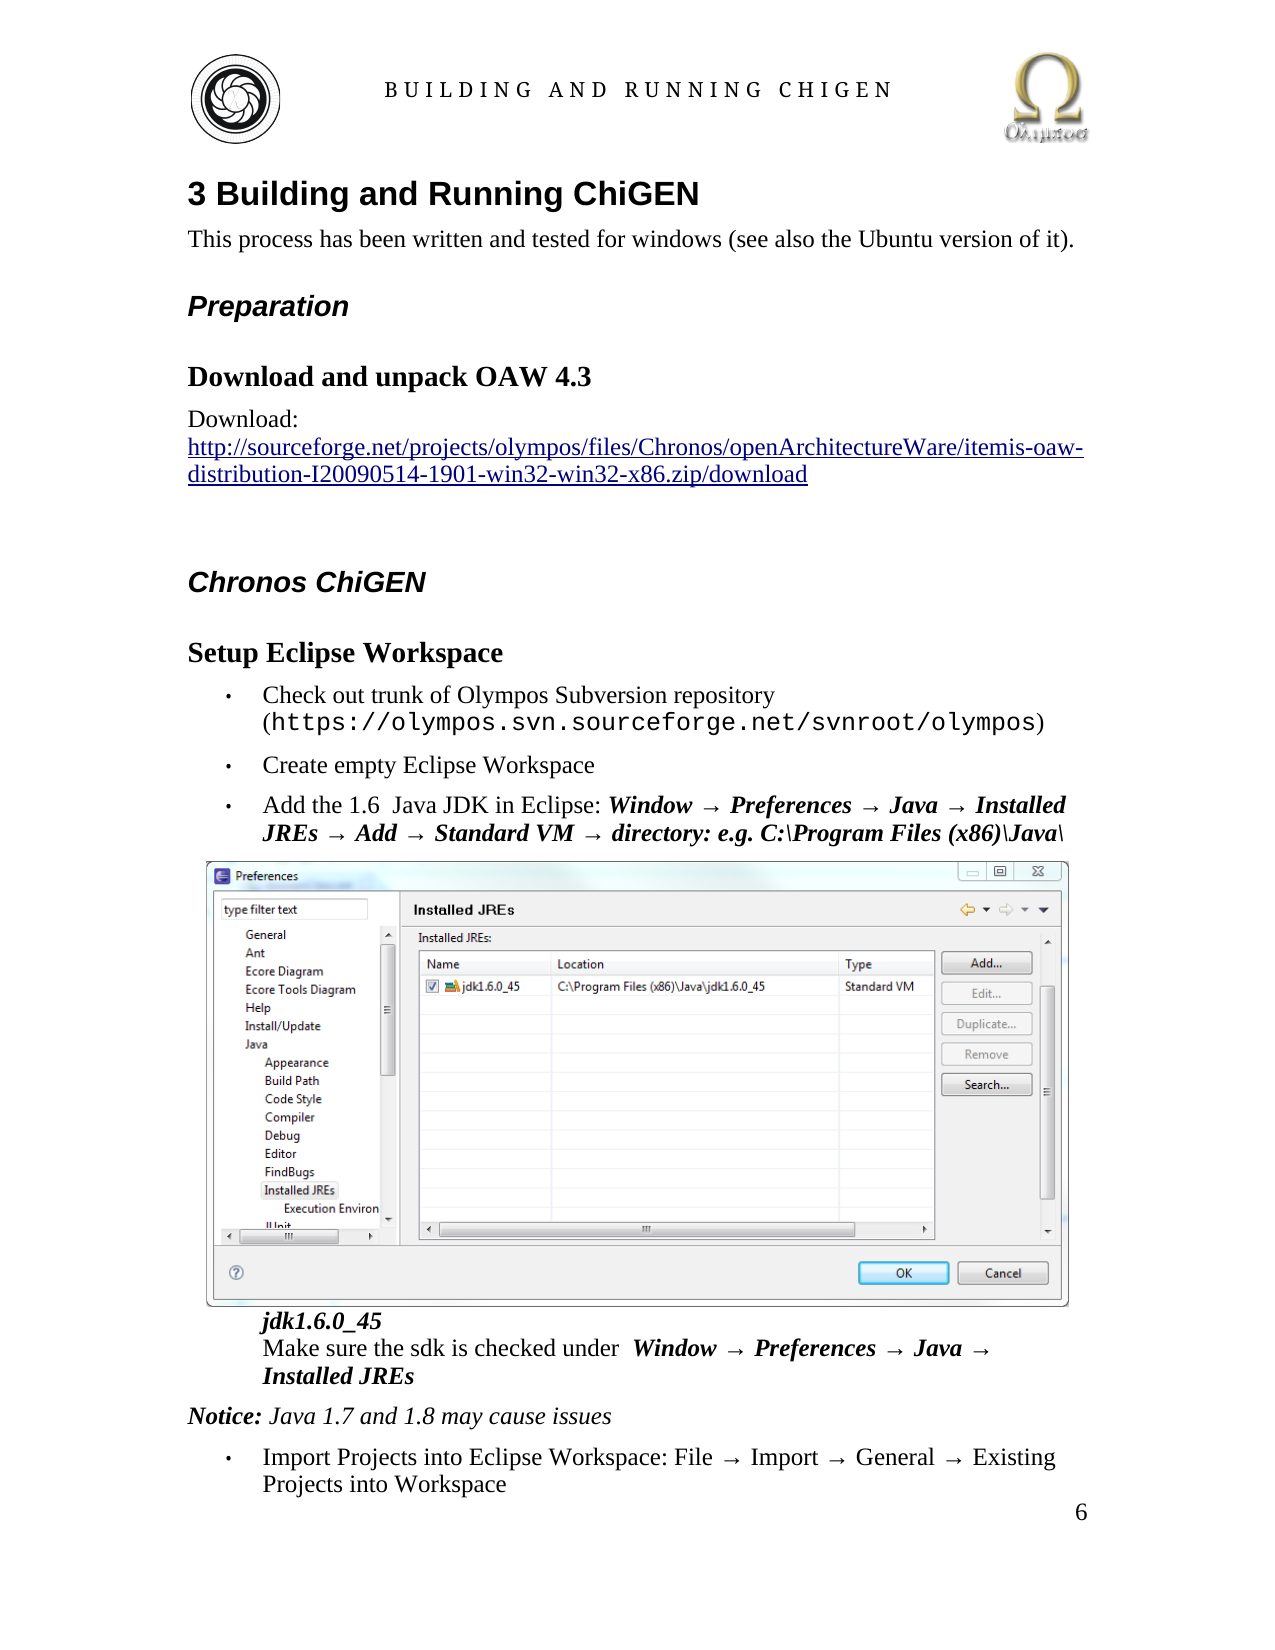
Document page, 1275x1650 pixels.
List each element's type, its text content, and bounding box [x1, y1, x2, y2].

text Notice: Java 1.7 and 1.8 may cause issues [187, 1402, 1087, 1430]
list Check out trunk of Olympos Subversion repository (https://olympos.svn.sourceforge.net/svnroot/olympos) [225, 681, 1087, 738]
subtitle Preparation [187, 290, 1087, 323]
subtitle Chronos ChiGEN [187, 566, 1087, 598]
list Create empty Eclipse Workspace [225, 751, 1087, 778]
text Download: http://sourceforge.net/projects/olympos/files/Chronos/openArchitectureWare/itemis-oaw-distribution-I20090514-1901-win32-win32-x86.zip/download [187, 405, 1087, 488]
subtitle Building and Running ChiGEN [187, 175, 1087, 212]
picture [1000, 50, 1090, 143]
subtitle Setup Eclipse Workspace [187, 636, 1087, 668]
list Add the 1.6 Java JDK in Eclipse: Window → Preferences → Java → Installed JREs → Add → Standard VM → directory: e.g. C:\Program Files (x86)\Java\jdk1.6.0_45 Make sure the sdk is checked under Window → Preferences → Java → Installed JREs [225, 791, 1087, 1390]
picture [206, 861, 1069, 1307]
list Import Projects into Eclipse Workspace: File → Import → General → Existing Projects into Workspace [225, 1443, 1087, 1498]
text This process has been written and tested for windows (see also the Ubuntu version of it). [187, 225, 1087, 253]
subtitle Download and unpack OAW 4.3 [187, 360, 1087, 393]
picture [191, 54, 281, 144]
